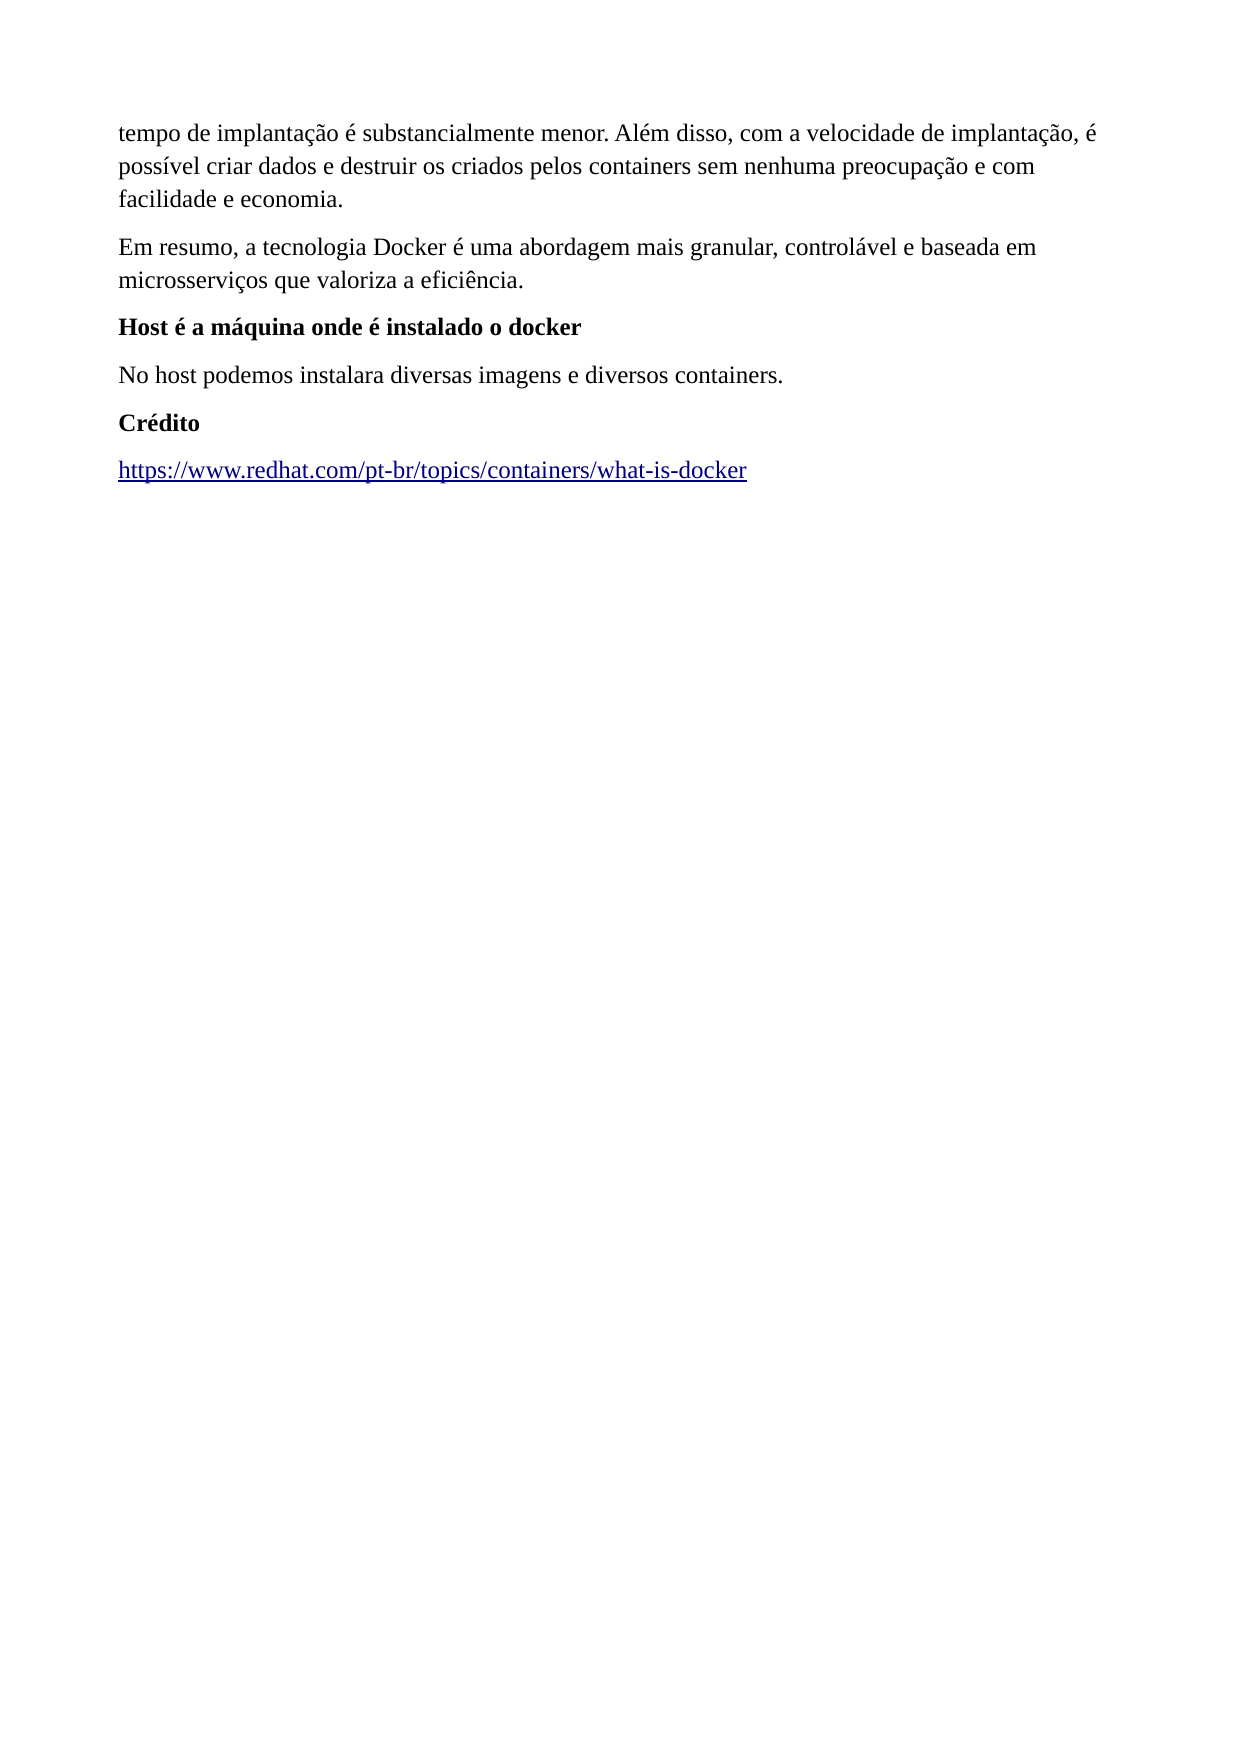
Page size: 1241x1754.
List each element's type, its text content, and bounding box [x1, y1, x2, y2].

text tempo de implantação é substancialmente menor. Além disso, com a velocidade de implantação, é possível criar dados e destruir os criados pelos containers sem nenhuma preocupação e com facilidade e economia. [118, 118, 1122, 213]
text No host podemos instalara diversas imagens e diversos containers. [118, 360, 1122, 389]
text Em resumo, a tecnologia Docker é uma abordagem mais granular, controlável e baseada em microsserviços que valoriza a eficiência. [118, 232, 1122, 293]
text https://www.redhat.com/pt-br/topics/containers/what-is-docker [118, 455, 1122, 484]
text Crédito [118, 408, 1122, 436]
text Host é a máquina onde é instalado o docker [118, 312, 1122, 341]
